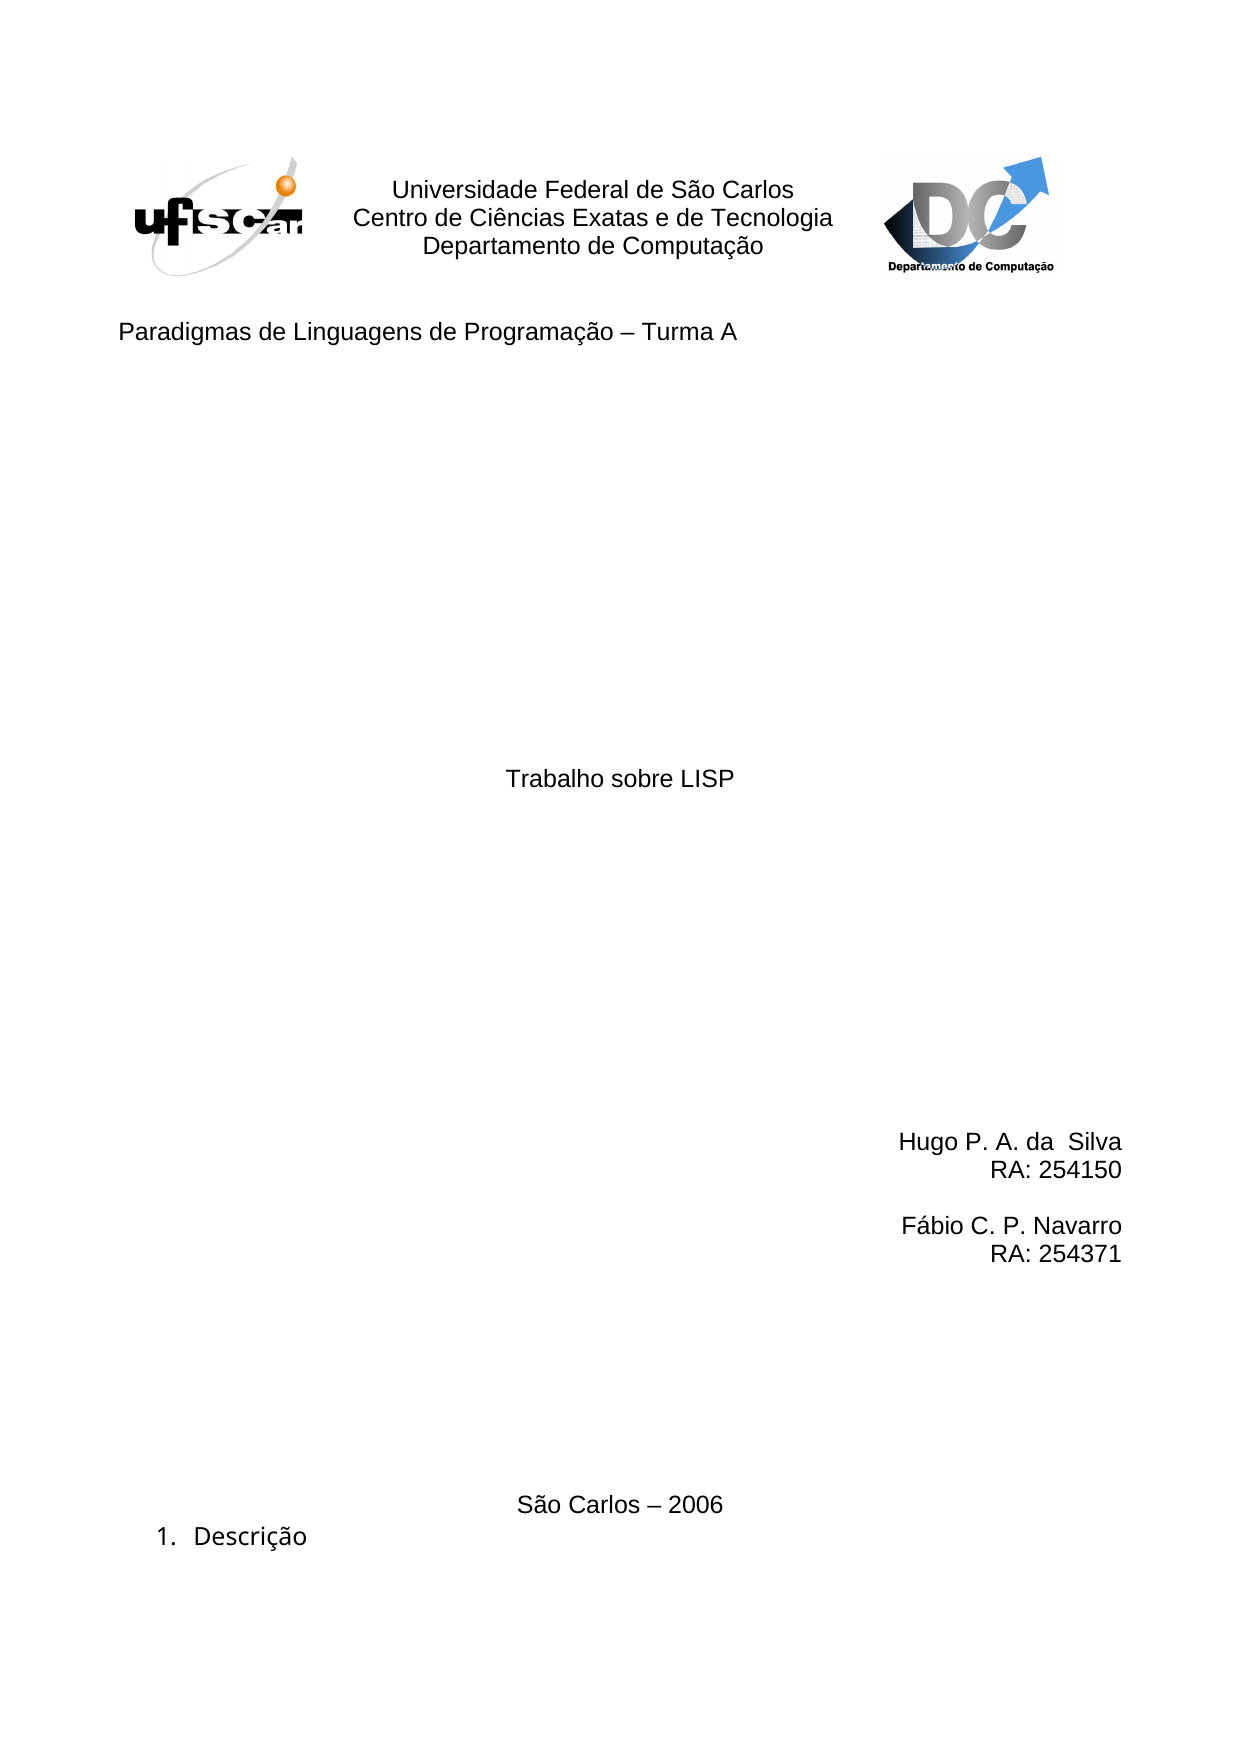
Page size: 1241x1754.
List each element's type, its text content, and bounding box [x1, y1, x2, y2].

picture [134, 156, 303, 282]
text Hugo P. A. da Silva [118, 1128, 1122, 1156]
text Fábio C. P. Navarro [118, 1211, 1122, 1239]
table_header [856, 148, 1074, 290]
text RA: 254371 [118, 1239, 1122, 1267]
picture [883, 156, 1057, 277]
text Trabalho sobre LISP [118, 765, 1122, 793]
text São Carlos – 2006 [118, 1491, 1122, 1518]
table_header Universidade Federal de São Carlos Centro de Ciências Exatas e de Tecnologia Departamento de Computação [331, 148, 856, 290]
text Paradigmas de Linguagens de Programação – Turma A [118, 318, 1122, 346]
table_header [107, 148, 331, 290]
text RA: 254150 [118, 1156, 1122, 1183]
list Descrição [156, 1518, 1122, 1553]
